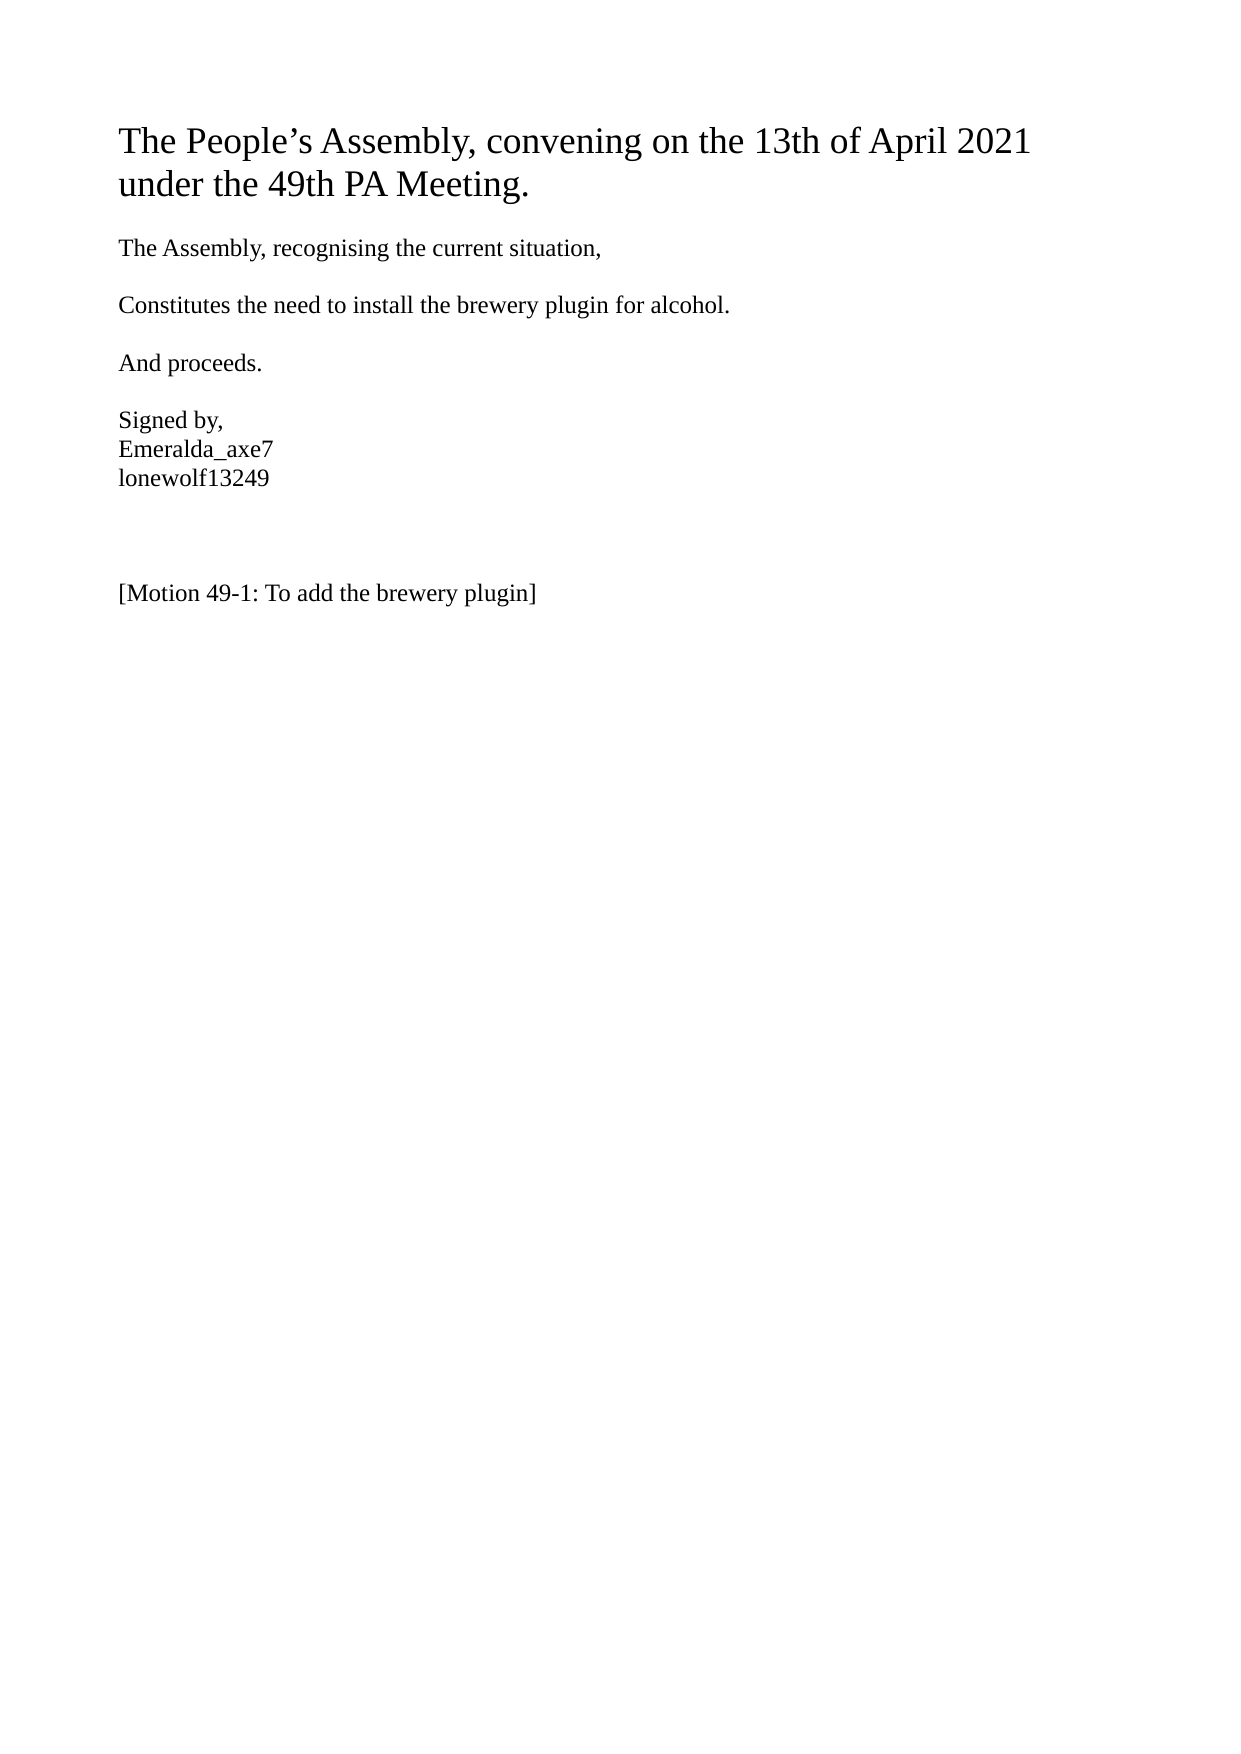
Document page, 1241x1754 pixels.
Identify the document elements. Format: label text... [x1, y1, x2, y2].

text Constitutes the need to install the brewery plugin for alcohol. [118, 291, 1122, 319]
text Signed by, [118, 406, 1122, 434]
text [Motion 49-1: To add the brewery plugin] [118, 578, 1122, 607]
text And proceeds. [118, 348, 1122, 377]
text The Assembly, recognising the current situation, [118, 233, 1122, 262]
text lonewolf13249 [118, 463, 1122, 492]
text Emeralda_axe7 [118, 434, 1122, 463]
text The People’s Assembly, convening on the 13th of April 2021 under the 49th PA Meeting. [118, 118, 1122, 204]
